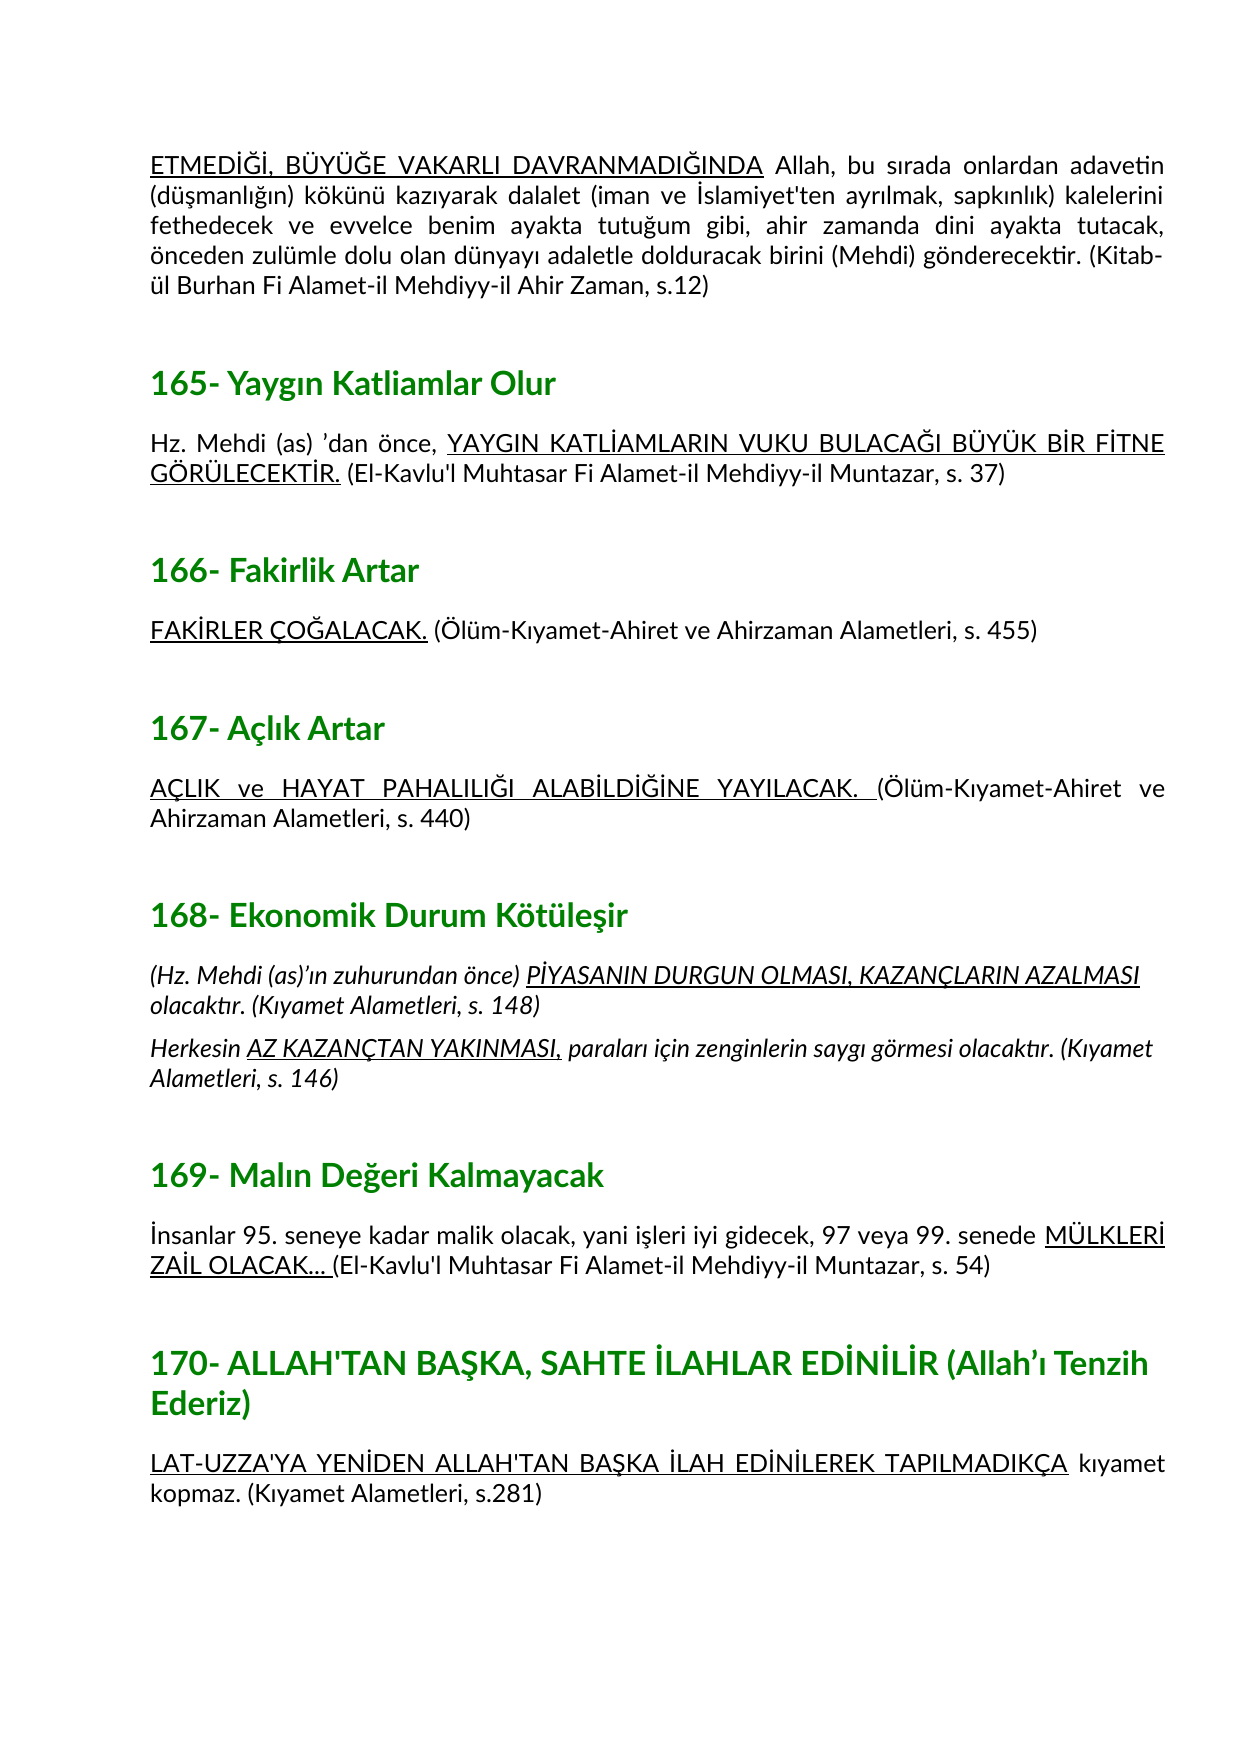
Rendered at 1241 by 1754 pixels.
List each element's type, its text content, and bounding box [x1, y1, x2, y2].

text FAKİRLER ÇOĞALACAK. (Ölüm-Kıyamet-Ahiret ve Ahirzaman Alametleri, s. 455) [150, 615, 1165, 645]
subtitle 168- Ekonomik Durum Kötüleşir [150, 895, 1165, 935]
text AÇLIK ve HAYAT PAHALILIĞI ALABİLDİĞİNE YAYILACAK. (Ölüm-Kıyamet-Ahiret ve Ahirzaman Alametleri, s. 440) [150, 772, 1165, 832]
text Hz. Mehdi (as) ’dan önce, YAYGIN KATLİAMLARIN VUKU BULACAĞI BÜYÜK BİR FİTNE GÖRÜLECEKTİR. (El-Kavlu'l Muhtasar Fi Alamet-il Mehdiyy-il Muntazar, s. 37) [150, 427, 1165, 487]
text ETMEDİĞİ, BÜYÜĞE VAKARLI DAVRANMADIĞINDA Allah, bu sırada onlardan adavetin (düşmanlığın) kökünü kazıyarak dalalet (iman ve İslamiyet'ten ayrılmak, sapkınlık) kalelerini fethedecek ve evvelce benim ayakta tutuğum gibi, ahir zamanda dini ayakta tutacak, önceden zulümle dolu olan dünyayı adaletle dolduracak birini (Mehdi) gönderecektir. (Kitab-ül Burhan Fi Alamet-il Mehdiyy-il Ahir Zaman, s.12) [150, 150, 1165, 300]
subtitle 170- ALLAH'TAN BAŞKA, SAHTE İLAHLAR EDİNİLİR (Allah’ı Tenzih Ederiz) [150, 1342, 1165, 1422]
subtitle 167- Açlık Artar [150, 707, 1165, 747]
text İnsanlar 95. seneye kadar malik olacak, yani işleri iyi gidecek, 97 veya 99. senede MÜLKLERİ ZAİL OLACAK... (El-Kavlu'l Muhtasar Fi Alamet-il Mehdiyy-il Muntazar, s. 54) [150, 1220, 1165, 1280]
subtitle 166- Fakirlik Artar [150, 550, 1165, 590]
subtitle 169- Malın Değeri Kalmayacak [150, 1155, 1165, 1195]
text (Hz. Mehdi (as)’ın zuhurundan önce) PİYASANIN DURGUN OLMASI, KAZANÇLARIN AZALMASI olacaktır. (Kıyamet Alametleri, s. 148) [150, 960, 1165, 1020]
text LAT-UZZA'YA YENİDEN ALLAH'TAN BAŞKA İLAH EDİNİLEREK TAPILMADIKÇA kıyamet kopmaz. (Kıyamet Alametleri, s.281) [150, 1447, 1165, 1507]
subtitle 165- Yaygın Katliamlar Olur [150, 362, 1165, 402]
text Herkesin AZ KAZANÇTAN YAKINMASI, paraları için zenginlerin saygı görmesi olacaktır. (Kıyamet Alametleri, s. 146) [150, 1032, 1165, 1092]
